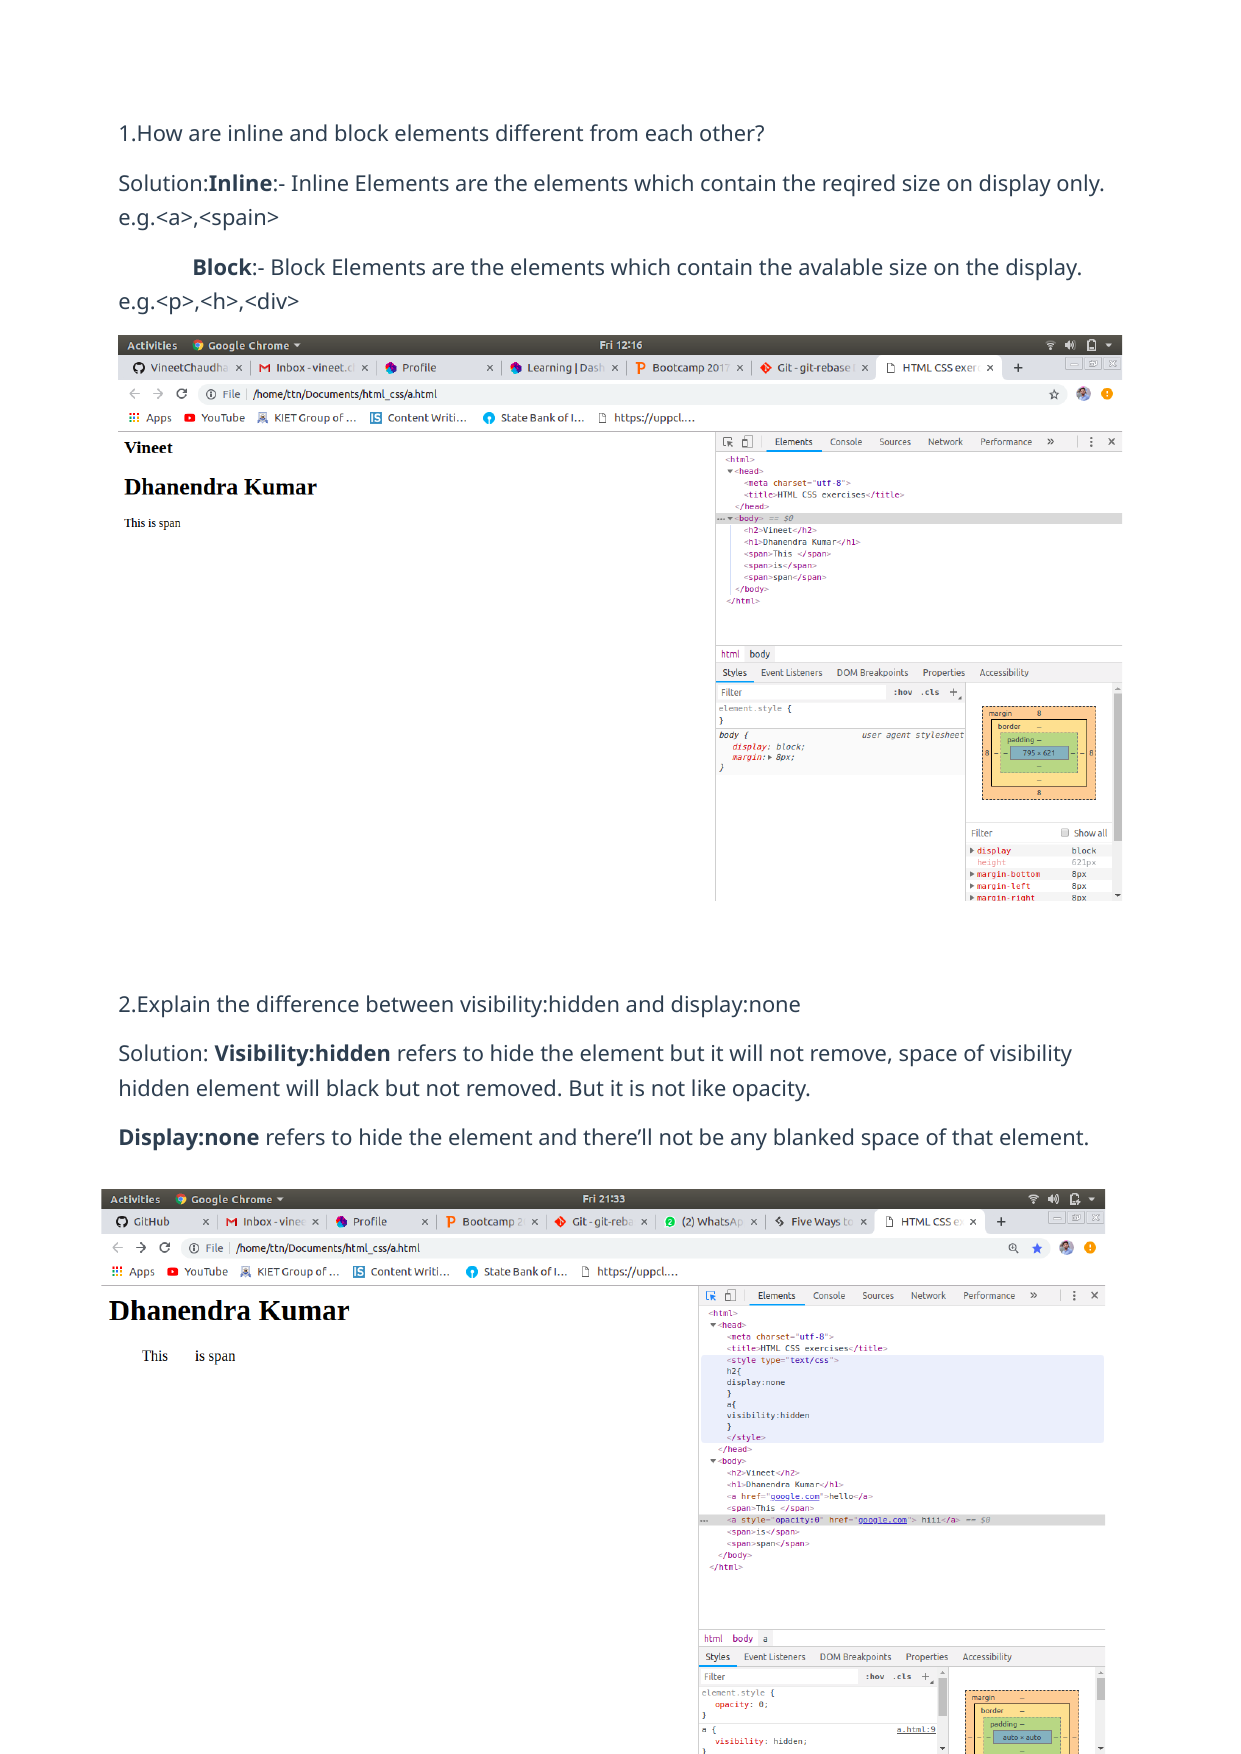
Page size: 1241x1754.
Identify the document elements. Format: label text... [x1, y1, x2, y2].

picture [118, 335, 1123, 901]
text 1.How are inline and block elements different from each other? [118, 118, 1122, 148]
text 2.Explain the difference between visibility:hidden and display:none [118, 954, 1122, 1018]
text Solution:Inline:- Inline Elements are the elements which contain the reqired size on display only. e.g.<a>,<spain> [118, 168, 1122, 232]
text Display:none refers to hide the element and there’ll not be any blanked space of that element. [118, 1122, 1122, 1152]
picture [101, 1189, 1106, 1754]
text Solution: Visibility:hidden refers to hide the element but it will not remove, space of visibility hidden element will black but not removed. But it is not like opacity. [118, 1038, 1122, 1102]
text Block:- Block Elements are the elements which contain the avalable size on the display. e.g.<p>,<h>,<div> [118, 252, 1122, 316]
